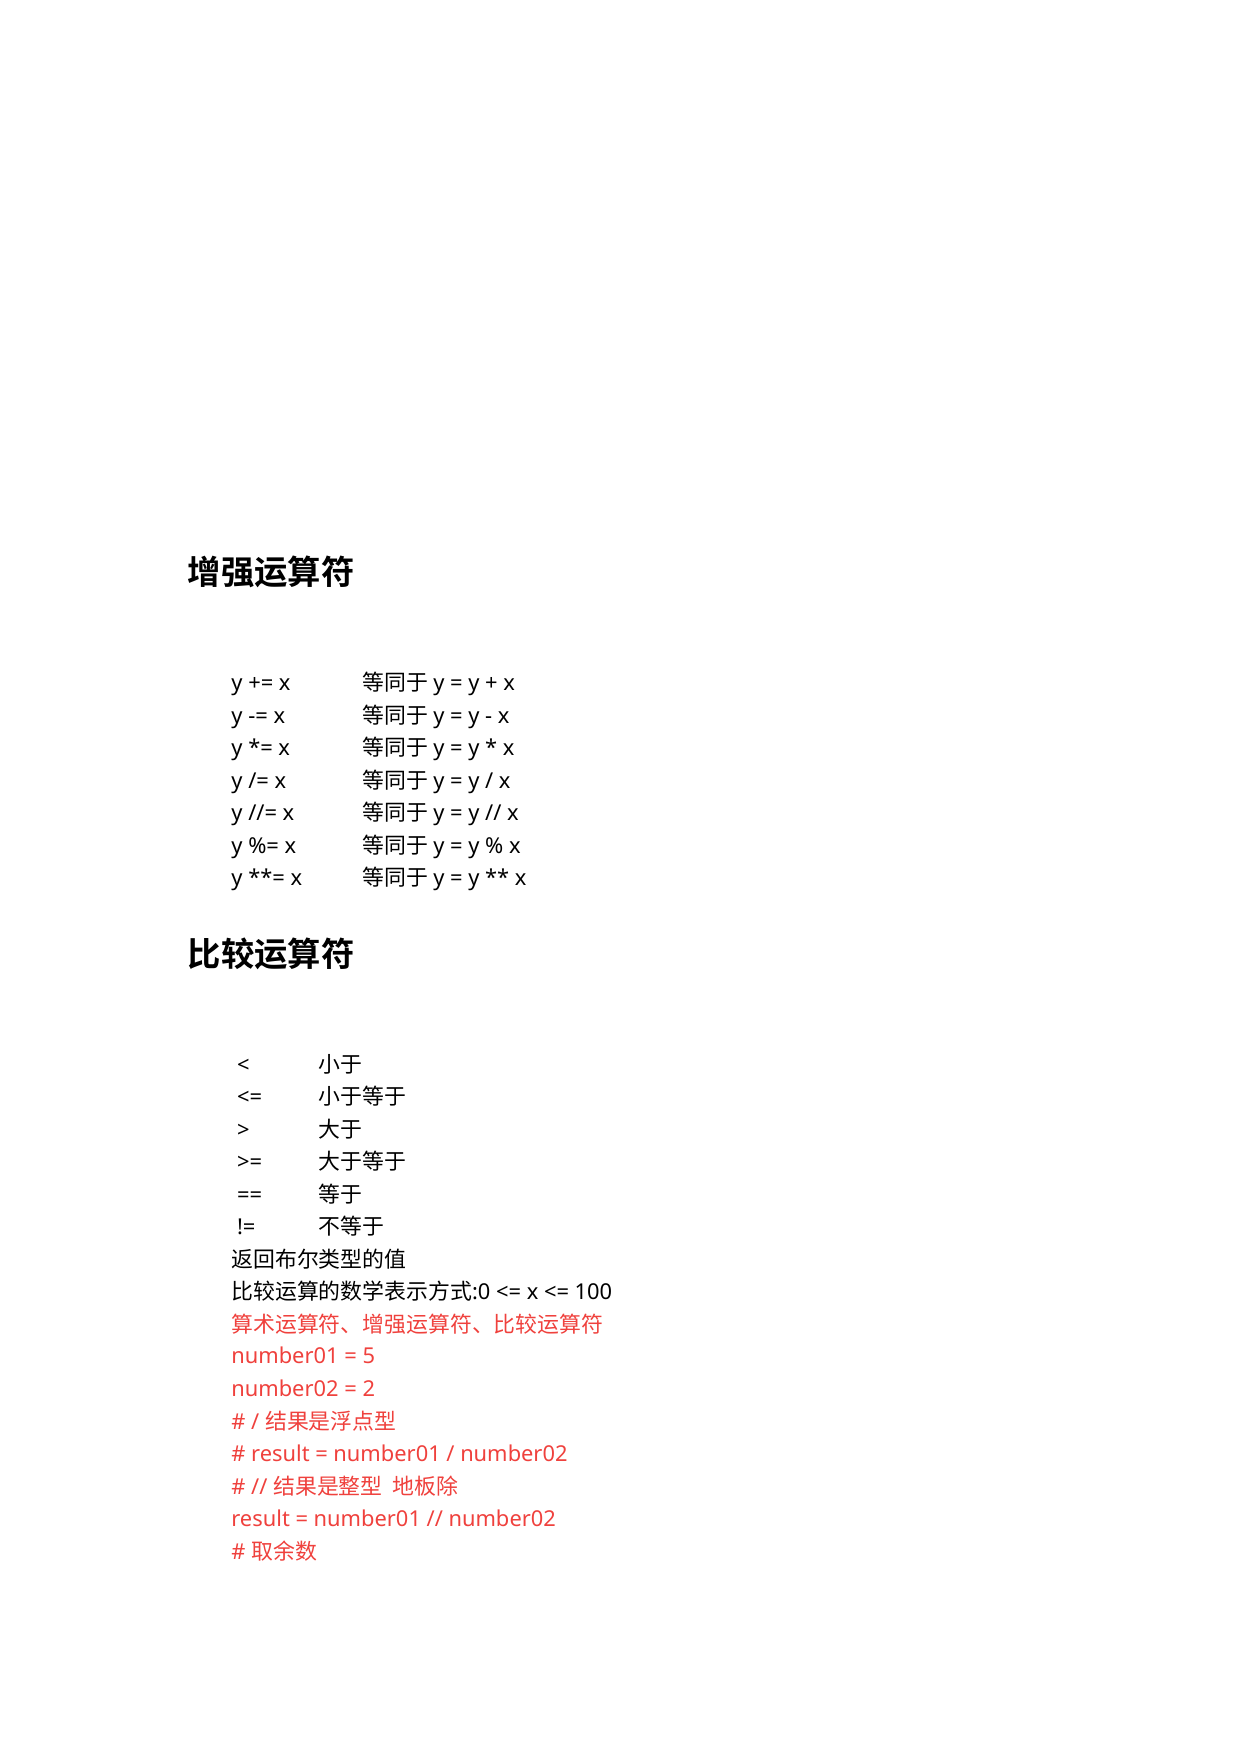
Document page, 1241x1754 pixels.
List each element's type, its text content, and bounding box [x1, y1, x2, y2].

subtitle 增强运算符 [187, 538, 1053, 603]
text == 等于 [187, 1177, 1053, 1209]
text y -= x 等同于 y = y - x [187, 697, 1053, 730]
text > 大于 [187, 1112, 1053, 1144]
text <= 小于等于 [187, 1079, 1053, 1112]
text # result = number01 / number02 [187, 1437, 1053, 1469]
text # / 结果是浮点型 [187, 1404, 1053, 1437]
text number02 = 2 [187, 1372, 1053, 1404]
text 比较运算的数学表示方式:0 <= x <= 100 [187, 1274, 1053, 1307]
text y += x 等同于 y = y + x [187, 665, 1053, 697]
text number01 = 5 [187, 1339, 1053, 1372]
text >= 大于等于 [187, 1144, 1053, 1177]
text y //= x 等同于 y = y // x [187, 795, 1053, 827]
text y **= x 等同于 y = y ** x [187, 860, 1053, 892]
text y %= x 等同于 y = y % x [187, 827, 1053, 860]
text result = number01 // number02 [187, 1502, 1053, 1534]
subtitle 比较运算符 [187, 919, 1053, 984]
text # 取余数 [187, 1534, 1053, 1567]
text # // 结果是整型 地板除 [187, 1469, 1053, 1502]
text y /= x 等同于 y = y / x [187, 762, 1053, 795]
text y *= x 等同于 y = y * x [187, 730, 1053, 762]
text 返回布尔类型的值 [187, 1242, 1053, 1274]
text 算术运算符、增强运算符、比较运算符 [187, 1307, 1053, 1339]
text < 小于 [187, 1047, 1053, 1079]
text != 不等于 [187, 1209, 1053, 1242]
